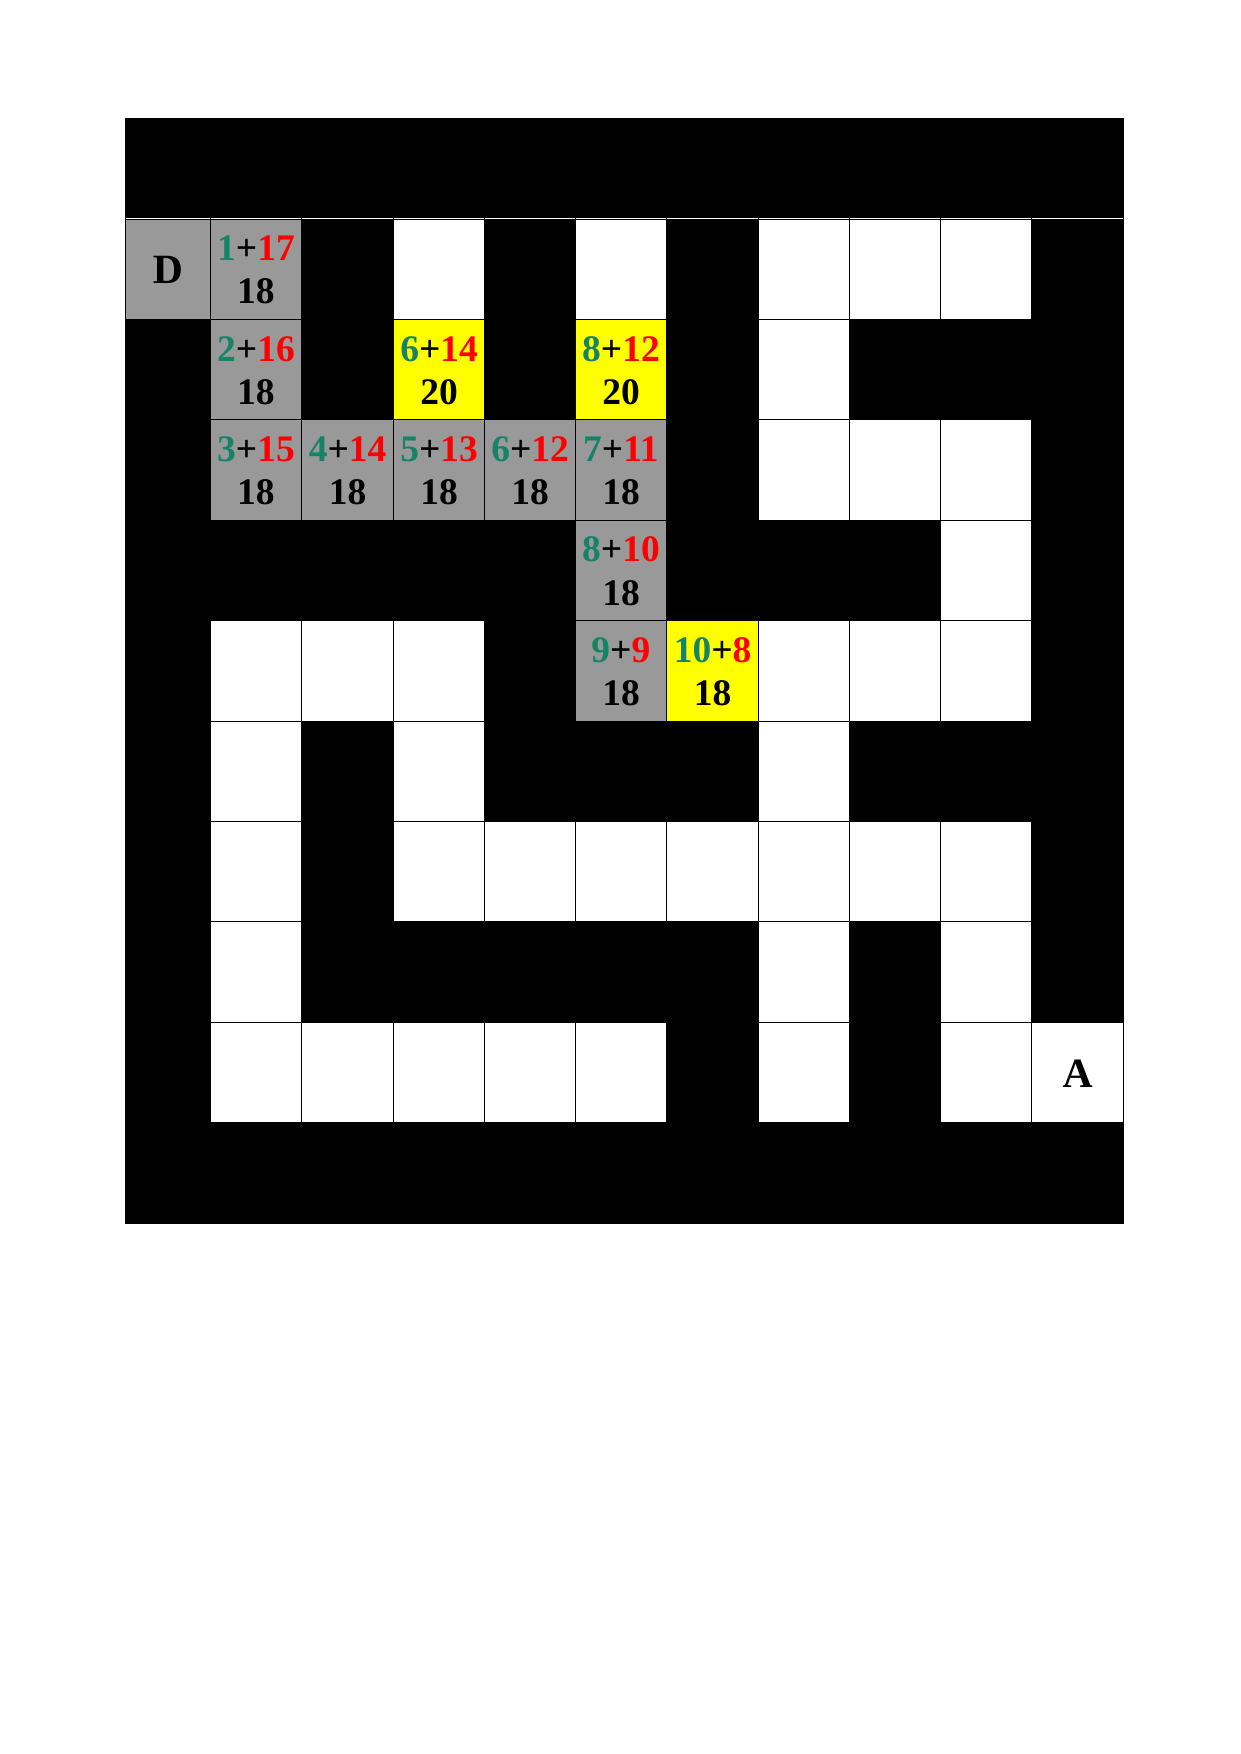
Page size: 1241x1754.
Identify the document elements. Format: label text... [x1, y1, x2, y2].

table_cell [850, 220, 940, 319]
table_cell 7+11 18 [576, 420, 666, 520]
table_cell [394, 621, 484, 721]
table_cell [759, 220, 849, 319]
table_cell [126, 320, 210, 419]
table_cell [126, 621, 210, 721]
table_cell [576, 722, 666, 821]
table_cell [1032, 320, 1123, 419]
table_cell 8+10 18 [576, 521, 666, 620]
table_cell [485, 621, 575, 721]
table_cell 4+14 18 [302, 420, 393, 520]
table_cell [126, 922, 210, 1022]
table_cell [211, 922, 301, 1022]
table_cell [759, 822, 849, 921]
table_cell [126, 1123, 210, 1223]
table_cell [667, 722, 758, 821]
table_cell [576, 822, 666, 921]
table_cell [485, 922, 575, 1022]
table_cell [667, 420, 758, 520]
table_cell [941, 922, 1031, 1022]
table_cell [485, 1023, 575, 1122]
table_cell [302, 220, 393, 319]
table_cell [850, 621, 940, 721]
table_cell [941, 521, 1031, 620]
table_cell [126, 1023, 210, 1122]
table_cell [211, 722, 301, 821]
table_cell [302, 822, 393, 921]
table_cell [941, 220, 1031, 319]
table_cell [941, 1123, 1031, 1223]
table_cell [759, 1123, 849, 1223]
table_cell [485, 1123, 575, 1223]
table_cell [850, 922, 940, 1022]
table_cell [759, 320, 849, 419]
table_cell [485, 521, 575, 620]
table_cell [394, 922, 484, 1022]
table_cell [941, 722, 1031, 821]
table_cell [667, 220, 758, 319]
table_header [394, 119, 484, 218]
table_cell [576, 1023, 666, 1122]
table_cell [850, 1123, 940, 1223]
table_cell [667, 521, 758, 620]
table_cell [941, 621, 1031, 721]
table_cell 6+14 20 [394, 320, 484, 419]
table_cell [126, 420, 210, 520]
table_cell D [126, 220, 210, 319]
table_cell [667, 922, 758, 1022]
table_cell [302, 521, 393, 620]
table_cell [941, 822, 1031, 921]
table_cell [302, 1123, 393, 1223]
table_cell [394, 521, 484, 620]
table_cell [850, 722, 940, 821]
table_cell [394, 220, 484, 319]
table_header [850, 119, 940, 218]
table_cell [850, 822, 940, 921]
table_cell [302, 621, 393, 721]
table_cell [302, 1023, 393, 1122]
table_cell 6+12 18 [485, 420, 575, 520]
table_header [211, 119, 301, 218]
table_header [126, 119, 210, 218]
table_header [1032, 119, 1123, 218]
table_cell [394, 722, 484, 821]
table_cell [1032, 722, 1123, 821]
table_cell [667, 822, 758, 921]
table_cell [759, 420, 849, 520]
table_cell [485, 722, 575, 821]
table_cell 9+9 18 [576, 621, 666, 721]
table_cell [211, 1123, 301, 1223]
table_cell [850, 320, 940, 419]
table_header [667, 119, 758, 218]
table_cell [941, 1023, 1031, 1122]
table_cell 5+13 18 [394, 420, 484, 520]
table_cell [941, 420, 1031, 520]
table_cell [211, 822, 301, 921]
table_cell [394, 1023, 484, 1122]
table_cell [1032, 822, 1123, 921]
table_cell [302, 320, 393, 419]
table_cell 8+12 20 [576, 320, 666, 419]
table_cell [759, 1023, 849, 1122]
table_cell [576, 1123, 666, 1223]
table_cell [394, 822, 484, 921]
table_cell [1032, 420, 1123, 520]
table_cell [759, 521, 849, 620]
table_cell [302, 922, 393, 1022]
table_cell [667, 1023, 758, 1122]
table_cell 1+17 18 [211, 220, 301, 319]
table_cell [1032, 220, 1123, 319]
table_cell [850, 1023, 940, 1122]
table_cell [667, 1123, 758, 1223]
table_cell [576, 922, 666, 1022]
table_cell [850, 521, 940, 620]
table_cell [1032, 521, 1123, 620]
table_cell [667, 320, 758, 419]
table_cell [850, 420, 940, 520]
table_cell 2+16 18 [211, 320, 301, 419]
table_cell 3+15 18 [211, 420, 301, 520]
table_cell [485, 822, 575, 921]
table_cell [485, 220, 575, 319]
table_header [485, 119, 575, 218]
table_cell [576, 220, 666, 319]
table_cell [759, 621, 849, 721]
table_cell [126, 822, 210, 921]
table_cell [126, 521, 210, 620]
table_header [302, 119, 393, 218]
table_cell [1032, 621, 1123, 721]
table_header [576, 119, 666, 218]
table_cell [941, 320, 1031, 419]
table_cell [759, 722, 849, 821]
table_cell [302, 722, 393, 821]
table_cell 10+8 18 [667, 621, 758, 721]
table_cell [126, 722, 210, 821]
table_cell [211, 521, 301, 620]
table_header [941, 119, 1031, 218]
table_cell [1032, 1123, 1123, 1223]
table_header [759, 119, 849, 218]
table_cell A [1032, 1023, 1123, 1122]
table_cell [1032, 922, 1123, 1022]
table_cell [211, 621, 301, 721]
table_cell [485, 320, 575, 419]
table_cell [759, 922, 849, 1022]
table_cell [211, 1023, 301, 1122]
table_cell [394, 1123, 484, 1223]
